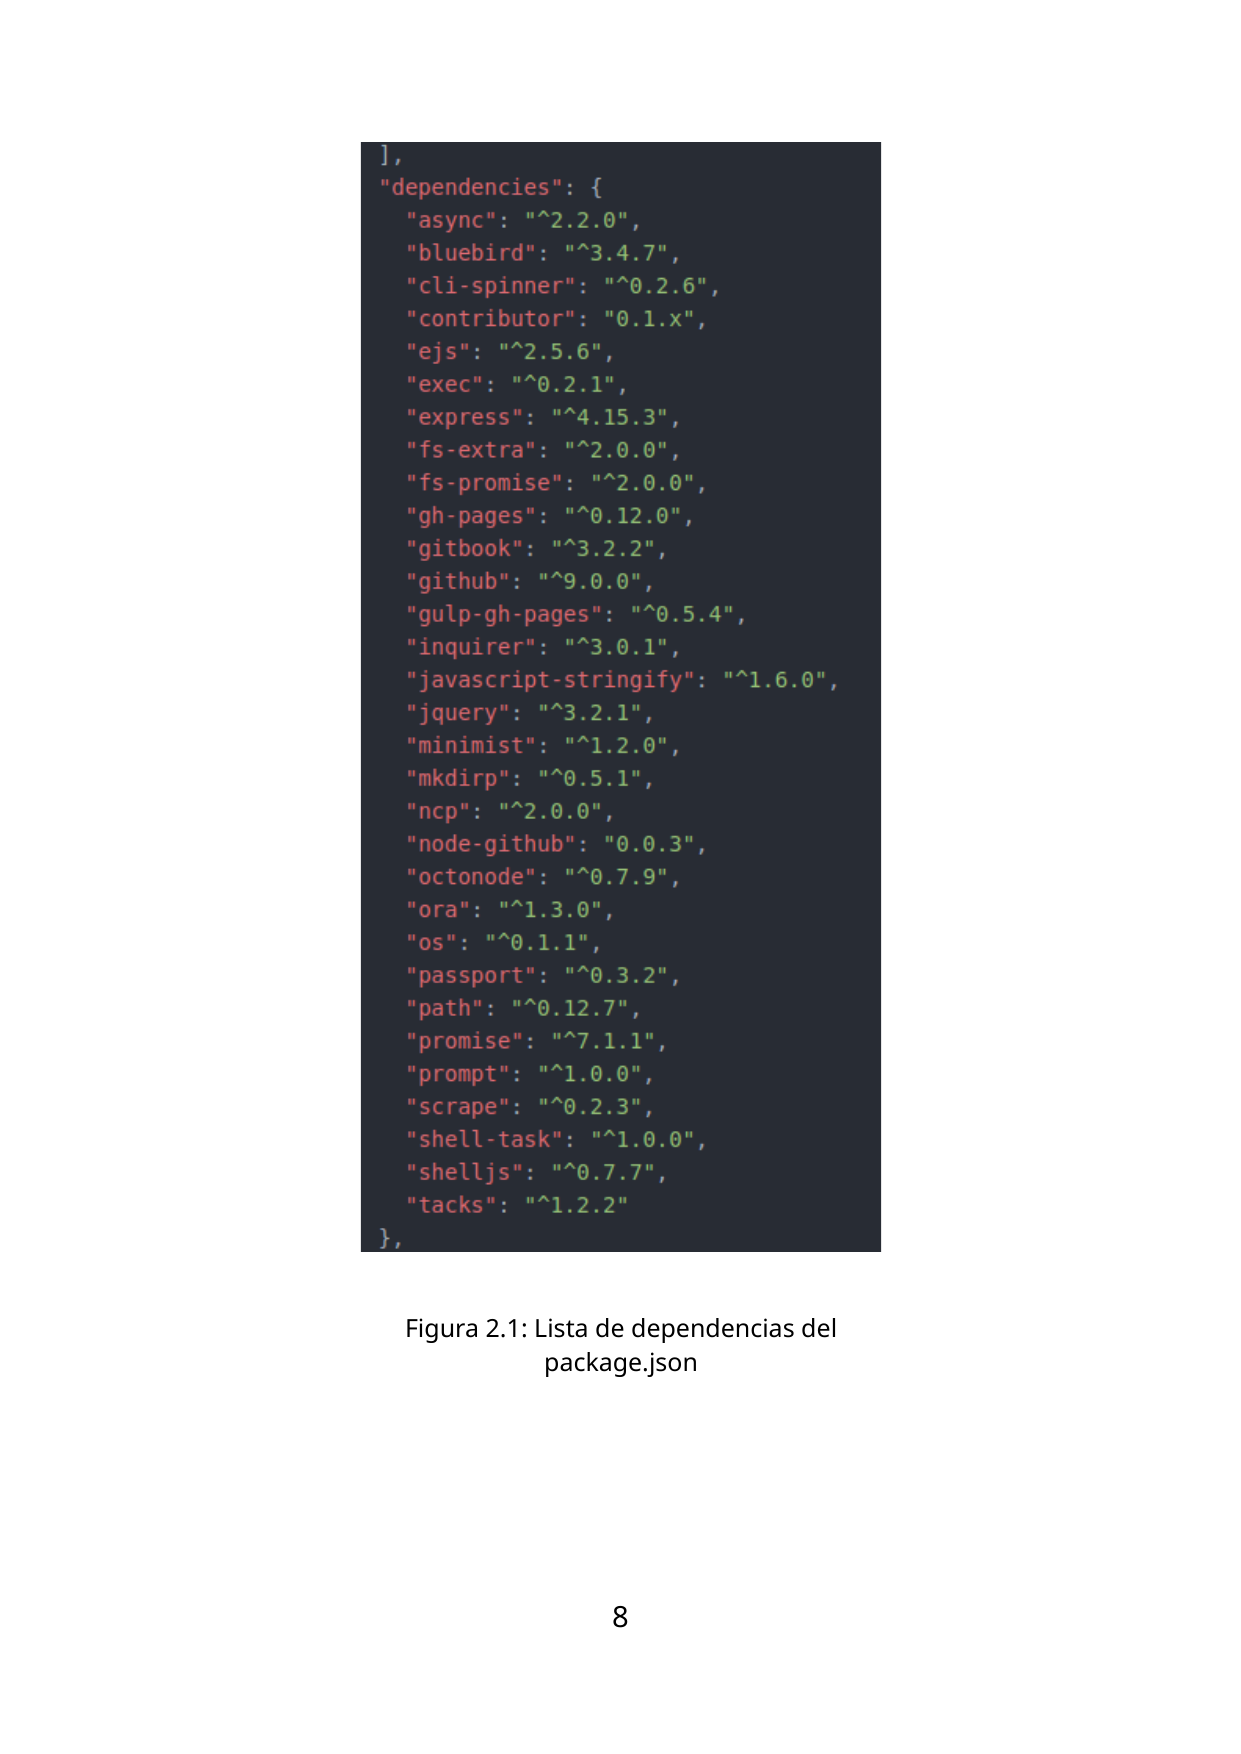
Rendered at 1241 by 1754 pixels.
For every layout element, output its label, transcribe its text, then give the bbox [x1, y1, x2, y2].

text Figura 2.1: Lista de dependencias del package.json [360, 1311, 882, 1379]
picture [360, 142, 882, 1252]
